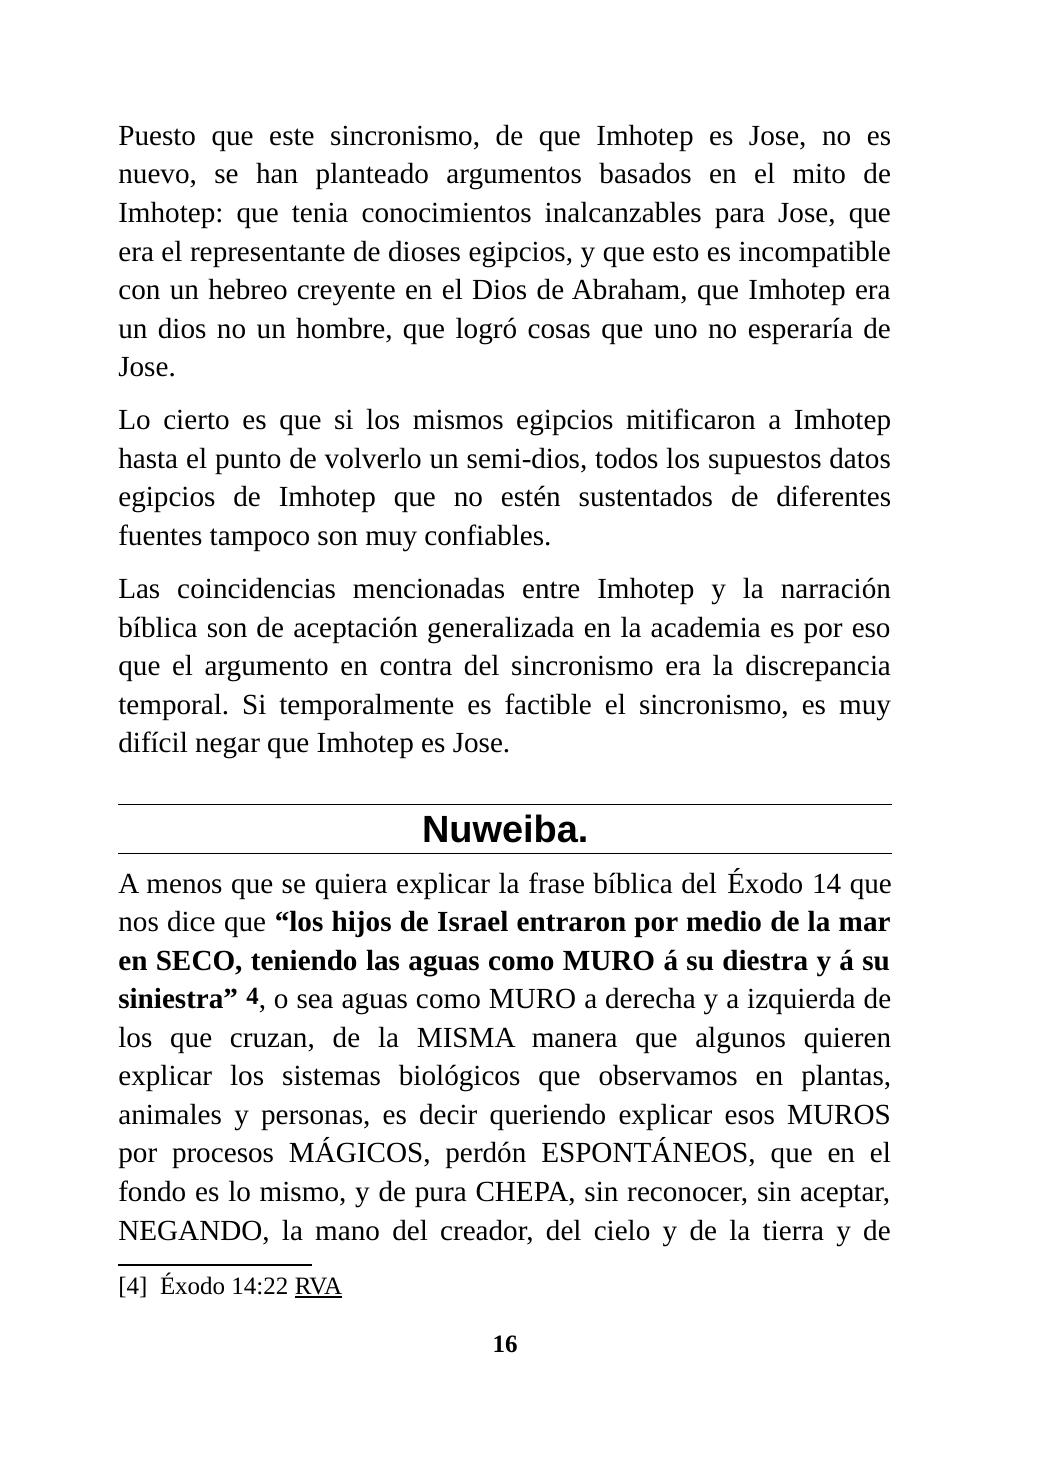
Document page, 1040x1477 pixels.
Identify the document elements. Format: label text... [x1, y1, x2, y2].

subtitle Nuweiba. [118, 805, 892, 853]
text Puesto que este sincronismo, de que Imhotep es Jose, no es nuevo, se han planteado argumentos basados en el mito de Imhotep: que tenia conocimientos inalcanzables para Jose, que era el representante de dioses egipcios, y que esto es incompatible con un hebreo creyente en el Dios de Abraham, que Imhotep era un dios no un hombre, que logró cosas que uno no esperaría de Jose. [118, 118, 892, 383]
text Lo cierto es que si los mismos egipcios mitificaron a Imhotep hasta el punto de volverlo un semi-dios, todos los supuestos datos egipcios de Imhotep que no estén sustentados de diferentes fuentes tampoco son muy confiables. [118, 402, 892, 552]
text A menos que se quiera explicar la frase bíblica del Éxodo 14 que nos dice que “los hijos de Israel entraron por medio de la mar en SECO, teniendo las aguas como MURO á su diestra y á su siniestra” , o sea aguas como MURO a derecha y a izquierda de los que cruzan, de la MISMA manera que algunos quieren explicar los sistemas biológicos que observamos en plantas, animales y personas, es decir queriendo explicar esos MUROS por procesos MÁGICOS, perdón ESPONTÁNEOS, que en el fondo es lo mismo, y de pura CHEPA, sin reconocer, sin aceptar, NEGANDO, la mano del creador, del cielo y de la tierra y de [118, 866, 892, 1246]
text Las coincidencias mencionadas entre Imhotep y la narración bíblica son de aceptación generalizada en la academia es por eso que el argumento en contra del sincronismo era la discrepancia temporal. Si temporalmente es factible el sincronismo, es muy difícil negar que Imhotep es Jose. [118, 571, 892, 759]
text Éxodo 14:22 RVA [118, 1271, 892, 1300]
